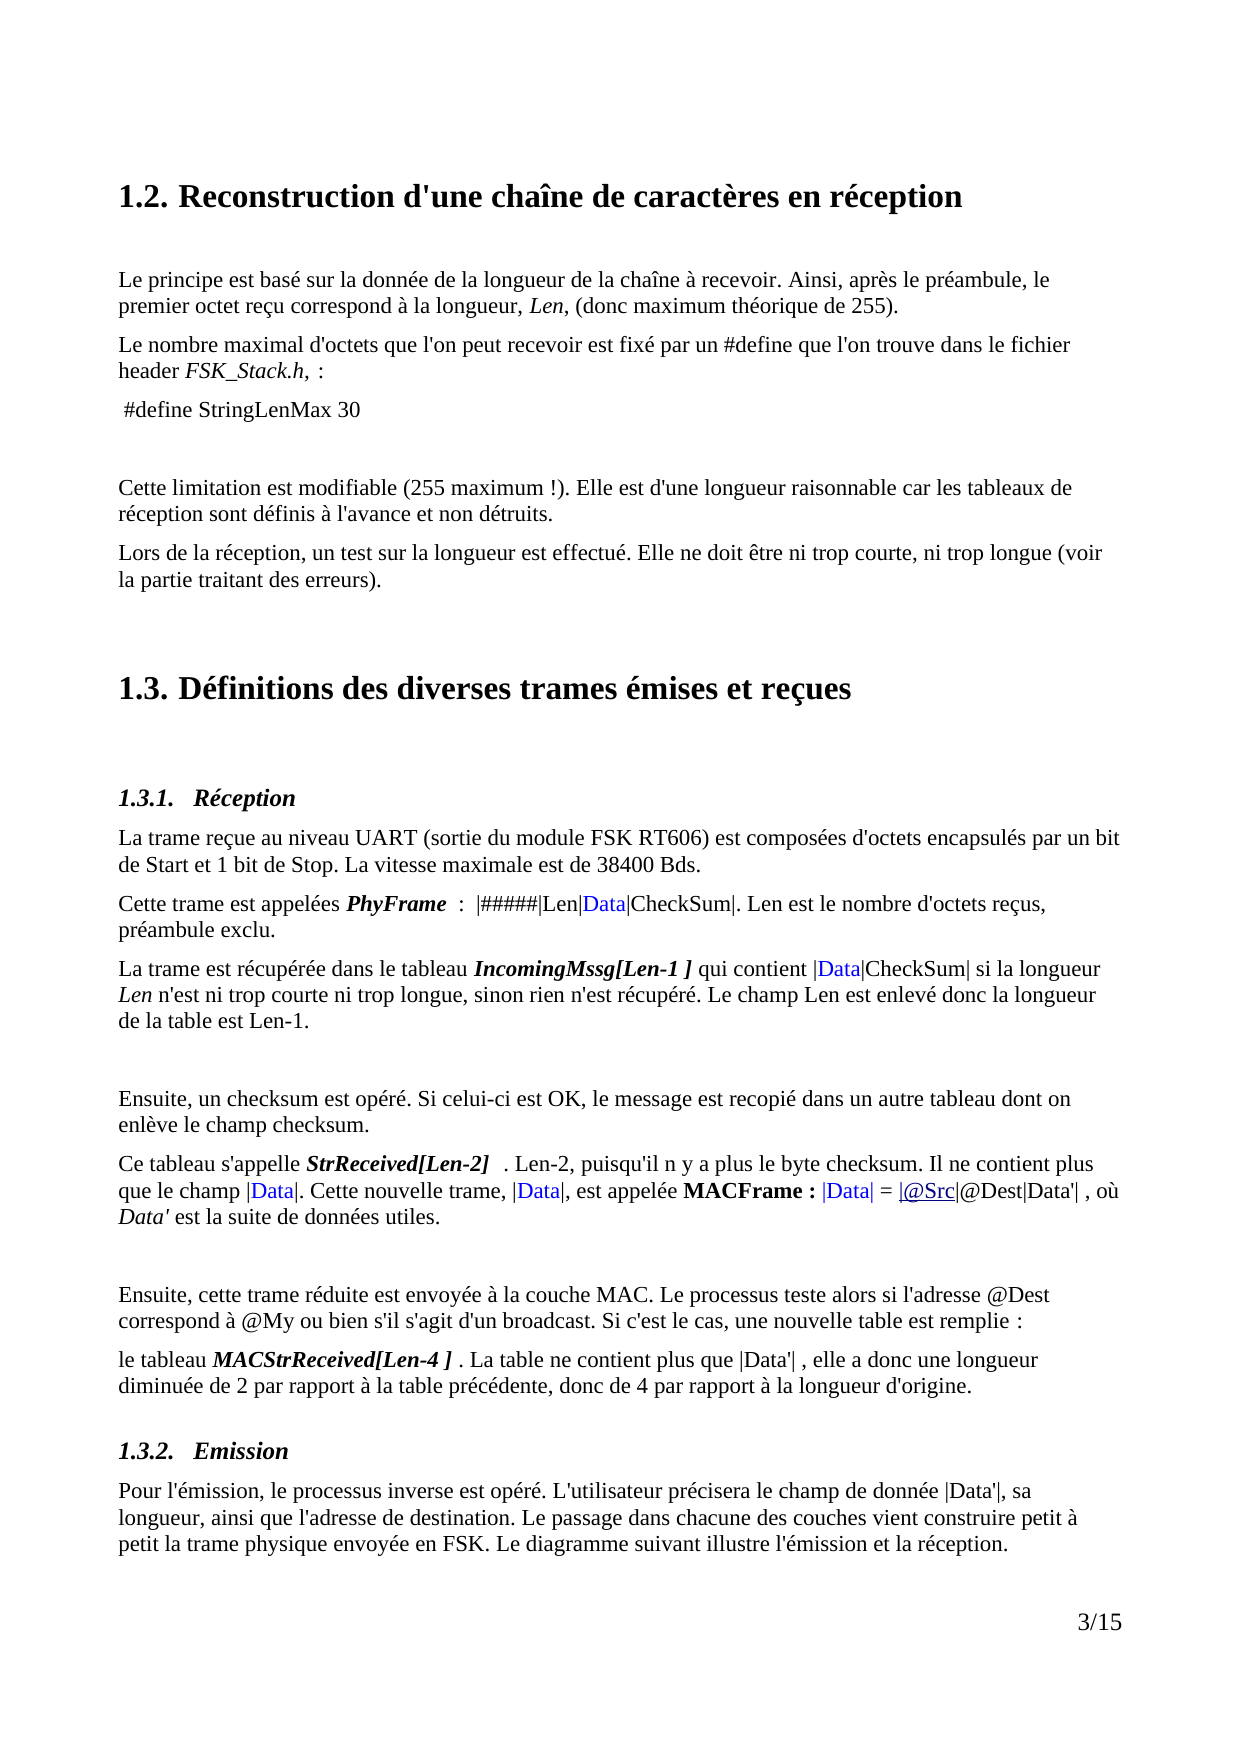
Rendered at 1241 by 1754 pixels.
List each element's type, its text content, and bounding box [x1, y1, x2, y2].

text La trame reçue au niveau UART (sortie du module FSK RT606) est composées d'octets encapsulés par un bit de Start et 1 bit de Stop. La vitesse maximale est de 38400 Bds. [118, 824, 1122, 877]
text Cette limitation est modifiable (255 maximum !). Elle est d'une longueur raisonnable car les tableaux de réception sont définis à l'avance et non détruits. [118, 474, 1122, 527]
text Ensuite, un checksum est opéré. Si celui-ci est OK, le message est recopié dans un autre tableau dont on enlève le champ checksum. [118, 1085, 1122, 1138]
text La trame est récupérée dans le tableau IncomingMssg[Len-1 ] qui contient |Data|CheckSum| si la longueur Len n'est ni trop courte ni trop longue, sinon rien n'est récupéré. Le champ Len est enlevé donc la longueur de la table est Len-1. [118, 955, 1122, 1034]
text Pour l'émission, le processus inverse est opéré. L'utilisateur précisera le champ de donnée |Data'|, sa longueur, ainsi que l'adresse de destination. Le passage dans chacune des couches vient construire petit à petit la trame physique envoyée en FSK. Le diagramme suivant illustre l'émission et la réception. [118, 1477, 1122, 1557]
text Cette trame est appelées PhyFrame : |#####|Len|Data|CheckSum|. Len est le nombre d'octets reçus, préambule exclu. [118, 889, 1122, 942]
subtitle Définitions des diverses trames émises et reçues [118, 668, 1122, 707]
subtitle Réception [118, 783, 1122, 812]
text le tableau MACStrReceived[Len-4 ] . La table ne contient plus que |Data'| , elle a donc une longueur diminuée de 2 par rapport à la table précédente, donc de 4 par rapport à la longueur d'origine. [118, 1346, 1122, 1399]
text Ce tableau s'appelle StrReceived[Len-2] . Len-2, puisqu'il n y a plus le byte checksum. Il ne contient plus que le champ |Data|. Cette nouvelle trame, |Data|, est appelée MACFrame : |Data| = |@Src|@Dest|Data'| , où Data' est la suite de données utiles. [118, 1150, 1122, 1229]
text Le nombre maximal d'octets que l'on peut recevoir est fixé par un #define que l'on trouve dans le fichier header FSK_Stack.h, : [118, 331, 1122, 384]
text Lors de la réception, un test sur la longueur est effectué. Elle ne doit être ni trop courte, ni trop longue (voir la partie traitant des erreurs). [118, 539, 1122, 592]
text #define StringLenMax 30 [118, 396, 1122, 423]
text Ensuite, cette trame réduite est envoyée à la couche MAC. Le processus teste alors si l'adresse @Dest correspond à @My ou bien s'il s'agit d'un broadcast. Si c'est le cas, une nouvelle table est remplie : [118, 1281, 1122, 1333]
subtitle Emission [118, 1436, 1122, 1465]
text Le principe est basé sur la donnée de la longueur de la chaîne à recevoir. Ainsi, après le préambule, le premier octet reçu correspond à la longueur, Len, (donc maximum théorique de 255). [118, 266, 1122, 319]
subtitle Reconstruction d'une chaîne de caractères en réception [118, 176, 1122, 215]
